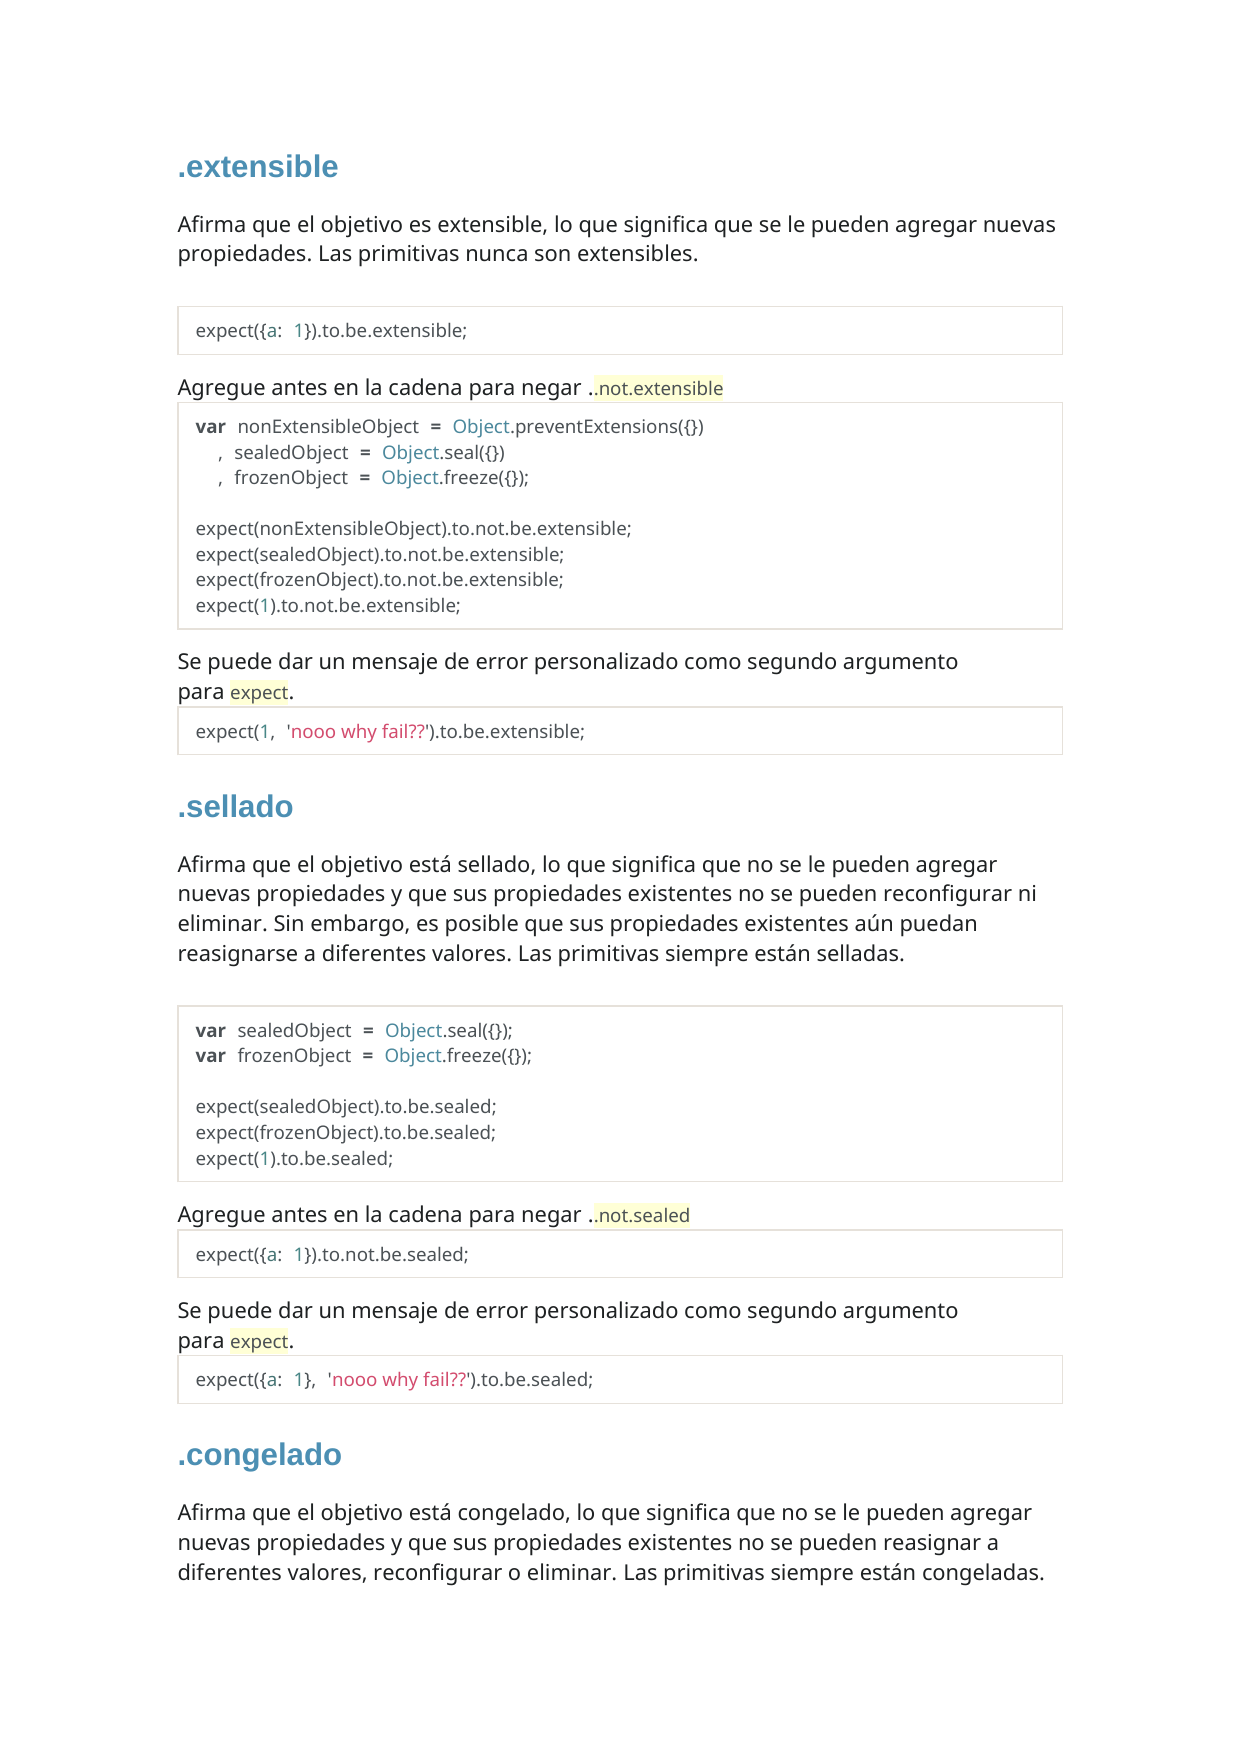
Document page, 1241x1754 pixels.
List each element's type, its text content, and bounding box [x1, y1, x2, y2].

text expect(frozenObject).to.not.be.extensible; [179, 555, 1062, 580]
text Se puede dar un mensaje de error personalizado como segundo argumento para expect. [177, 1295, 1063, 1354]
text Se puede dar un mensaje de error personalizado como segundo argumento para expect. [177, 646, 1063, 706]
text expect(nonExtensibleObject).to.not.be.extensible; [179, 504, 1062, 529]
text Afirma que el objetivo está sellado, lo que significa que no se le pueden agregar nuevas propiedades y que sus propiedades existentes no se pueden reconfigurar ni eliminar. Sin embargo, es posible que sus propiedades existentes aún puedan reasignarse a diferentes valores. Las primitivas siempre están selladas. [177, 849, 1063, 968]
text Afirma que el objetivo es extensible, lo que significa que se le pueden agregar nuevas propiedades. Las primitivas nunca son extensibles. [177, 208, 1063, 268]
subtitle .extensible [177, 148, 1063, 183]
text , sealedObject = Object.seal({}) [179, 427, 1062, 453]
text expect(1, 'nooo why fail??').to.be.extensible; [179, 708, 1062, 754]
text expect(frozenObject).to.be.sealed; [179, 1107, 1062, 1133]
text Agregue antes en la cadena para negar ..not.extensible [177, 372, 1063, 402]
text expect(sealedObject).to.not.be.extensible; [179, 529, 1062, 555]
subtitle .congelado [177, 1436, 1063, 1472]
text expect({a: 1}, 'nooo why fail??').to.be.sealed; [179, 1356, 1062, 1403]
text var nonExtensibleObject = Object.preventExtensions({}) [179, 403, 1062, 427]
text expect({a: 1}).to.not.be.sealed; [179, 1231, 1062, 1277]
text expect(sealedObject).to.be.sealed; [179, 1082, 1062, 1107]
text expect(1).to.not.be.extensible; [179, 580, 1062, 628]
text var frozenObject = Object.freeze({}); [179, 1031, 1062, 1056]
subtitle .sellado [177, 788, 1063, 824]
text , frozenObject = Object.freeze({}); [179, 453, 1062, 478]
text Agregue antes en la cadena para negar ..not.sealed [177, 1199, 1063, 1229]
text expect(1).to.be.sealed; [179, 1133, 1062, 1181]
text expect({a: 1}).to.be.extensible; [179, 307, 1062, 354]
text Afirma que el objetivo está congelado, lo que significa que no se le pueden agregar nuevas propiedades y que sus propiedades existentes no se pueden reasignar a diferentes valores, reconfigurar o eliminar. Las primitivas siempre están congeladas. [177, 1497, 1063, 1587]
text var sealedObject = Object.seal({}); [179, 1007, 1062, 1031]
